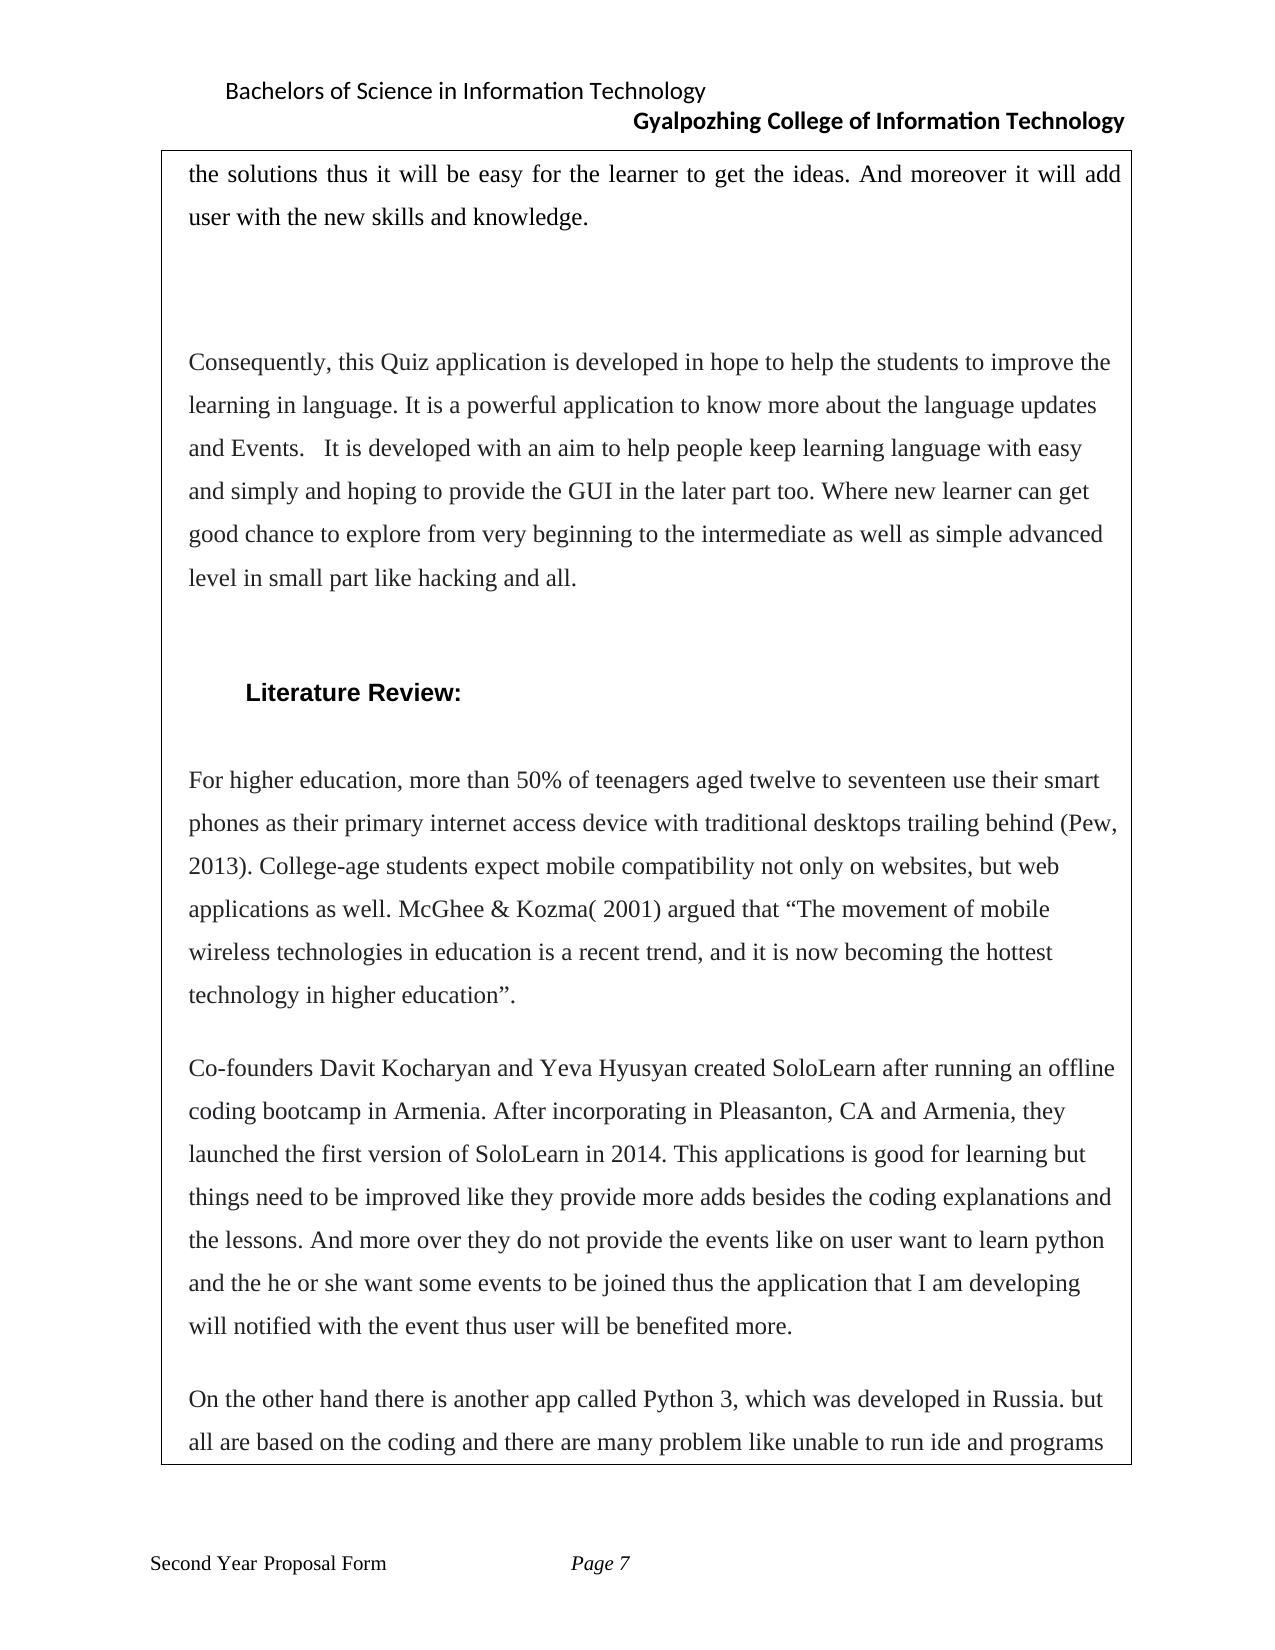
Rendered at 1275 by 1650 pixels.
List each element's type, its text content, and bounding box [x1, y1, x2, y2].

table_header the solutions thus it will be easy for the learner to get the ideas. And moreover it will add user with the new skills and knowledge. Consequently, this Quiz application is developed in hope to help the students to improve the learning in language. It is a powerful application to know more about the language updates and Events. It is developed with an aim to help people keep learning language with easy and simply and hoping to provide the GUI in the later part too. Where new learner can get good chance to explore from very beginning to the intermediate as well as simple advanced level in small part like hacking and all. Literature Review: For higher education, more than 50% of teenagers aged twelve to seventeen use their smart phones as their primary internet access device with traditional desktops trailing behind (Pew, 2013). College-age students expect mobile compatibility not only on websites, but web applications as well. McGhee & Kozma( 2001) argued that “The movement of mobile wireless technologies in education is a recent trend, and it is now becoming the hottest technology in higher education”. Co-founders Davit Kocharyan and Yeva Hyusyan created SoloLearn after running an offline coding bootcamp in Armenia. After incorporating in Pleasanton, CA and Armenia, they launched the first version of SoloLearn in 2014. This applications is good for learning but things need to be improved like they provide more adds besides the coding explanations and the lessons. And more over they do not provide the events like on user want to learn python and the he or she want some events to be joined thus the application that I am developing will notified with the event thus user will be benefited more. On the other hand there is another app called Python 3, which was developed in Russia. but all are based on the coding and there are many problem like unable to run ide and programs [162, 151, 1131, 1464]
